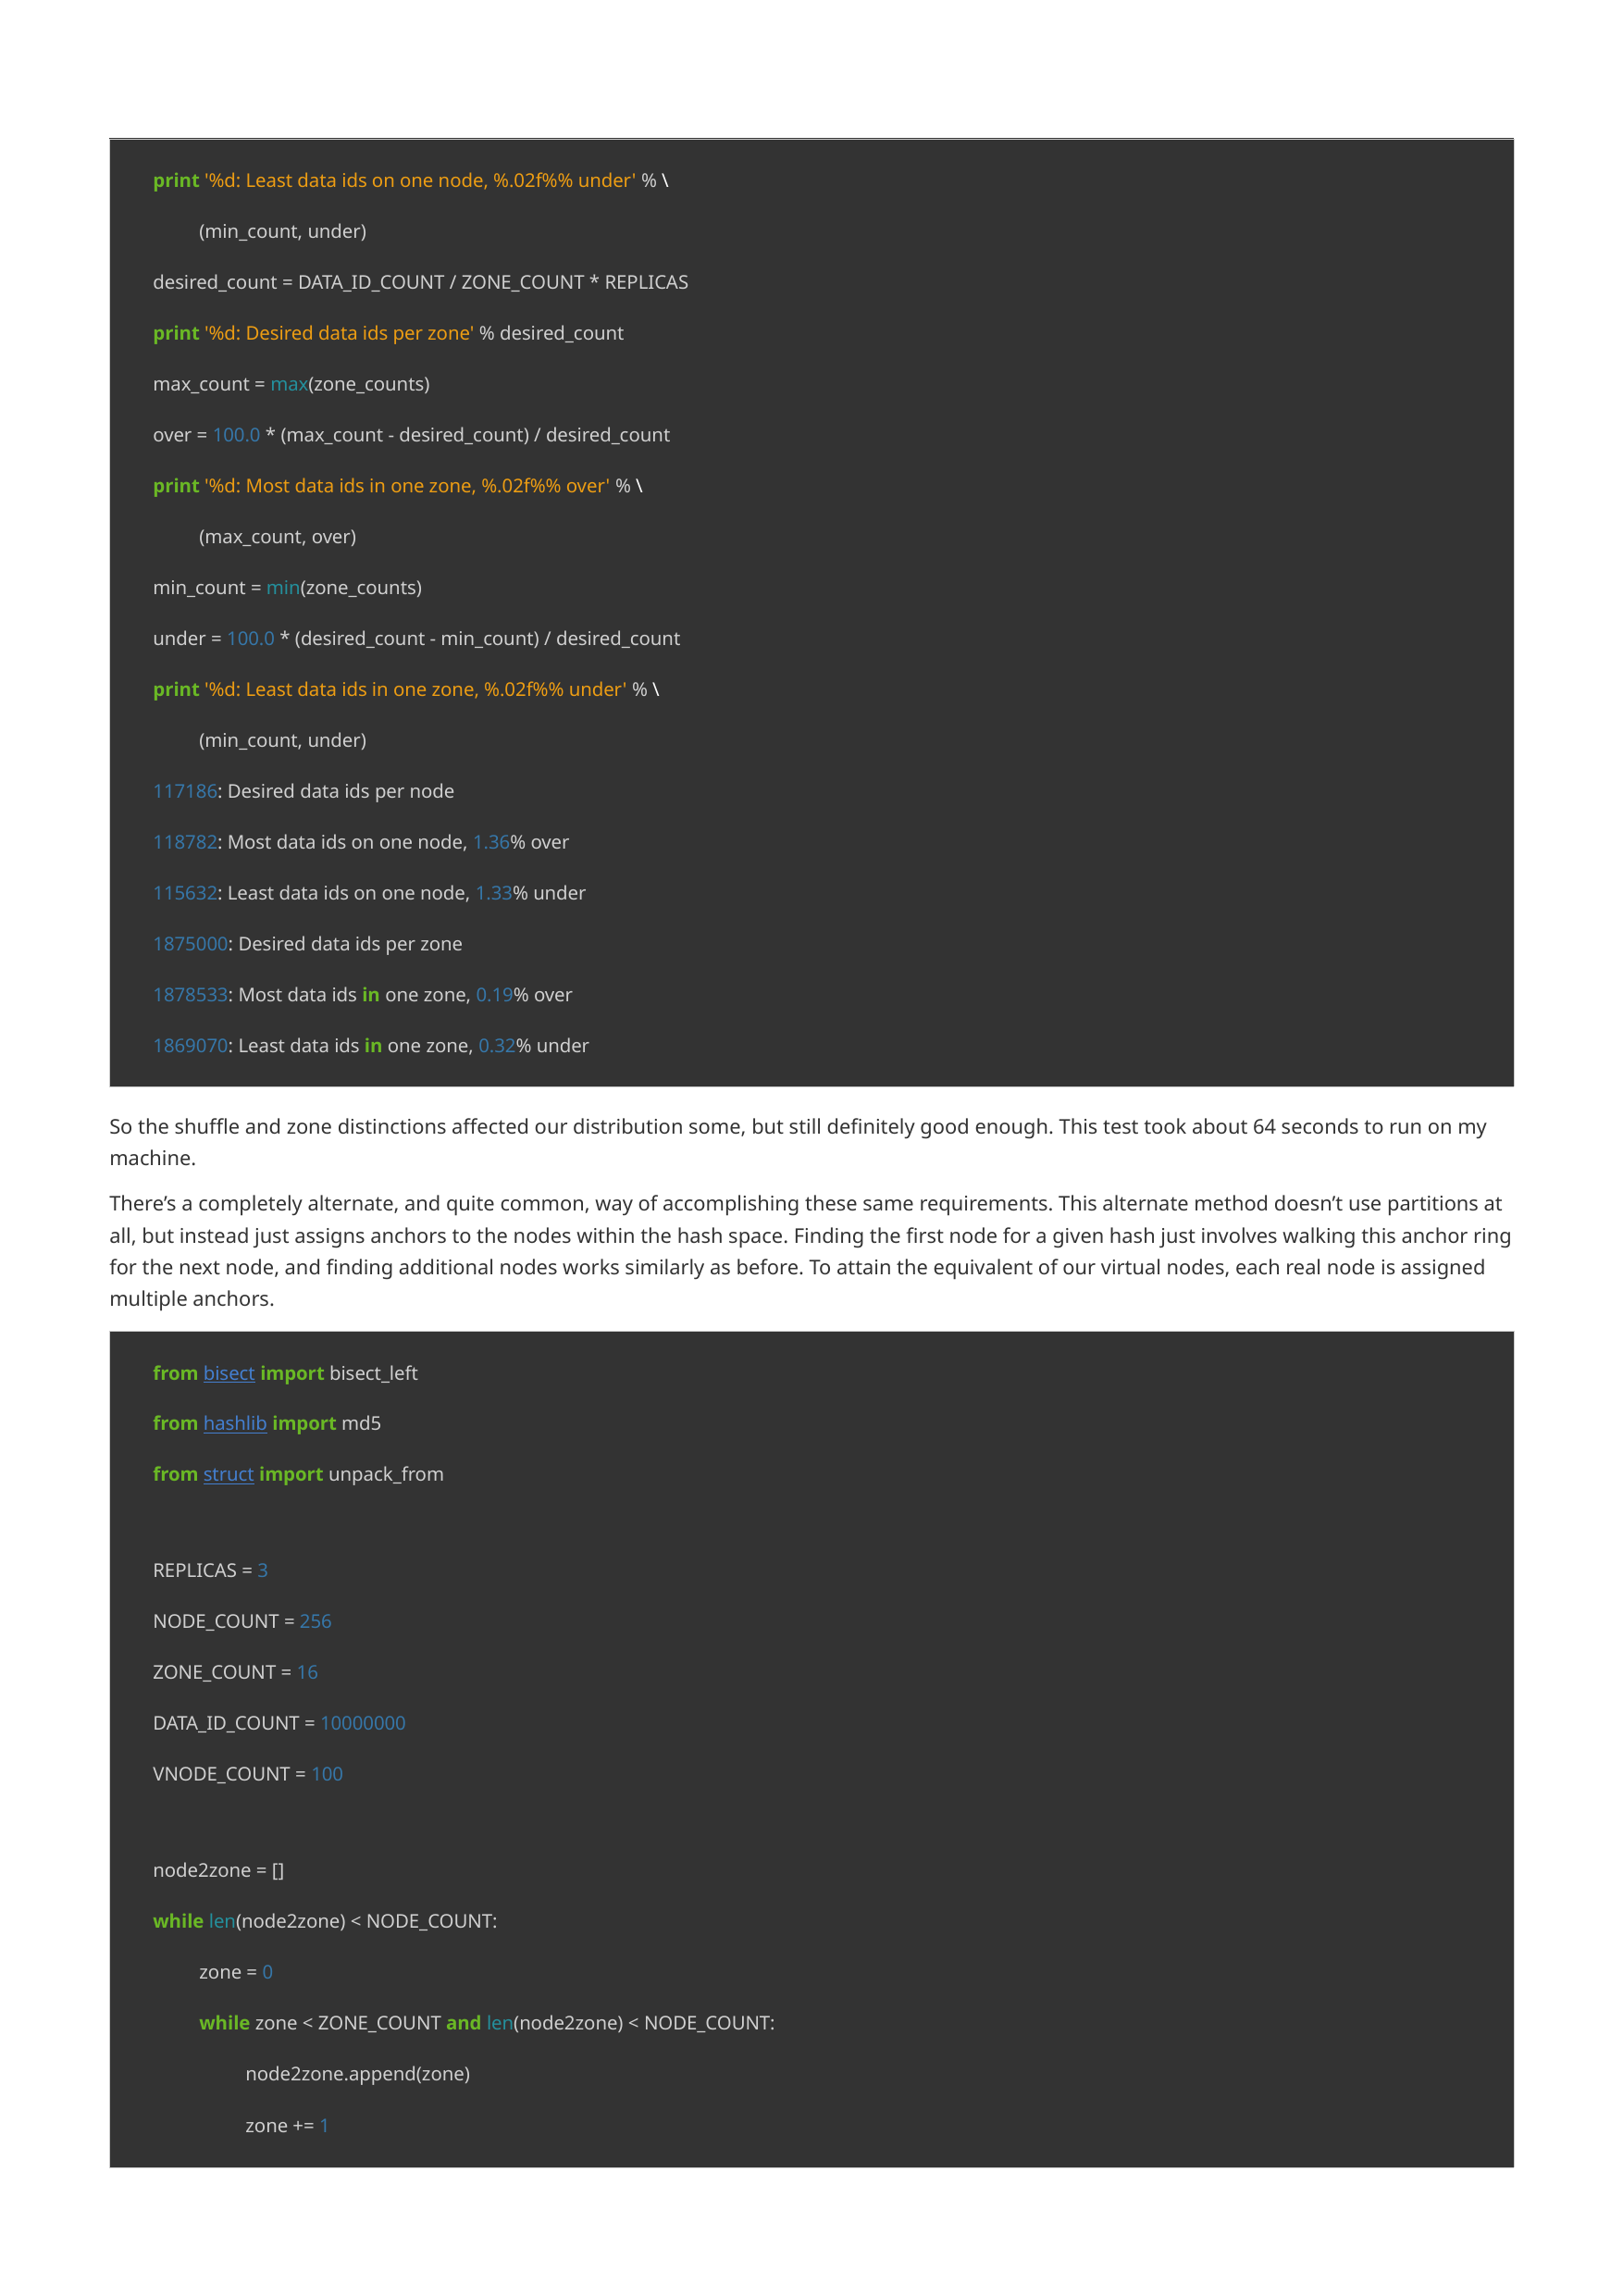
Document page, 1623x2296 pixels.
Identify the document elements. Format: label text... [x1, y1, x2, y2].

text node2zone = [] [110, 1828, 1514, 1879]
text node2zone.append(zone) [110, 2032, 1514, 2083]
text print '%d: Least data ids in one zone, %.02f%% under' % \ [110, 647, 1514, 698]
text So the shuffle and zone distinctions affected our distribution some, but still definitely good enough. This test took about 64 seconds to run on my machine. [109, 1112, 1514, 1172]
text DATA_ID_COUNT = 10000000 [110, 1681, 1514, 1731]
text min_count = min(zone_counts) [110, 545, 1514, 596]
text print '%d: Desired data ids per zone' % desired_count [110, 291, 1514, 341]
text 118782: Most data ids on one node, 1.36% over [110, 800, 1514, 850]
text from struct import unpack_from [110, 1433, 1514, 1483]
text There’s a completely alternate, and quite common, way of accomplishing these same requirements. This alternate method doesn’t use partitions at all, but instead just assigns anchors to the nodes within the hash space. Finding the first node for a given hash just involves walking this anchor ring for the next node, and finding additional nodes works similarly as before. To attain the equivalent of our virtual nodes, each real node is assigned multiple anchors. [109, 1190, 1514, 1312]
text over = 100.0 * (max_count - desired_count) / desired_count [110, 392, 1514, 443]
text while len(node2zone) < NODE_COUNT: [110, 1879, 1514, 1930]
text 115632: Least data ids on one node, 1.33% under [110, 850, 1514, 901]
text while zone < ZONE_COUNT and len(node2zone) < NODE_COUNT: [110, 1980, 1514, 2032]
text zone = 0 [110, 1930, 1514, 1980]
text NODE_COUNT = 256 [110, 1580, 1514, 1630]
text (min_count, under) [110, 698, 1514, 749]
text zone += 1 [110, 2083, 1514, 2167]
text max_count = max(zone_counts) [110, 341, 1514, 392]
text (min_count, under) [110, 189, 1514, 241]
text 1869070: Least data ids in one zone, 0.32% under [110, 1003, 1514, 1086]
text under = 100.0 * (desired_count - min_count) / desired_count [110, 596, 1514, 647]
text 1878533: Most data ids in one zone, 0.19% over [110, 952, 1514, 1003]
text (max_count, over) [110, 494, 1514, 545]
text from bisect import bisect_left [110, 1332, 1514, 1382]
text print '%d: Least data ids on one node, %.02f%% under' % \ [110, 140, 1514, 189]
text ZONE_COUNT = 16 [110, 1630, 1514, 1681]
text VNODE_COUNT = 100 [110, 1731, 1514, 1782]
text from hashlib import md5 [110, 1382, 1514, 1433]
text 1875000: Desired data ids per zone [110, 901, 1514, 952]
text REPLICAS = 3 [110, 1529, 1514, 1580]
text 117186: Desired data ids per node [110, 749, 1514, 800]
text print '%d: Most data ids in one zone, %.02f%% over' % \ [110, 443, 1514, 494]
text desired_count = DATA_ID_COUNT / ZONE_COUNT * REPLICAS [110, 241, 1514, 291]
